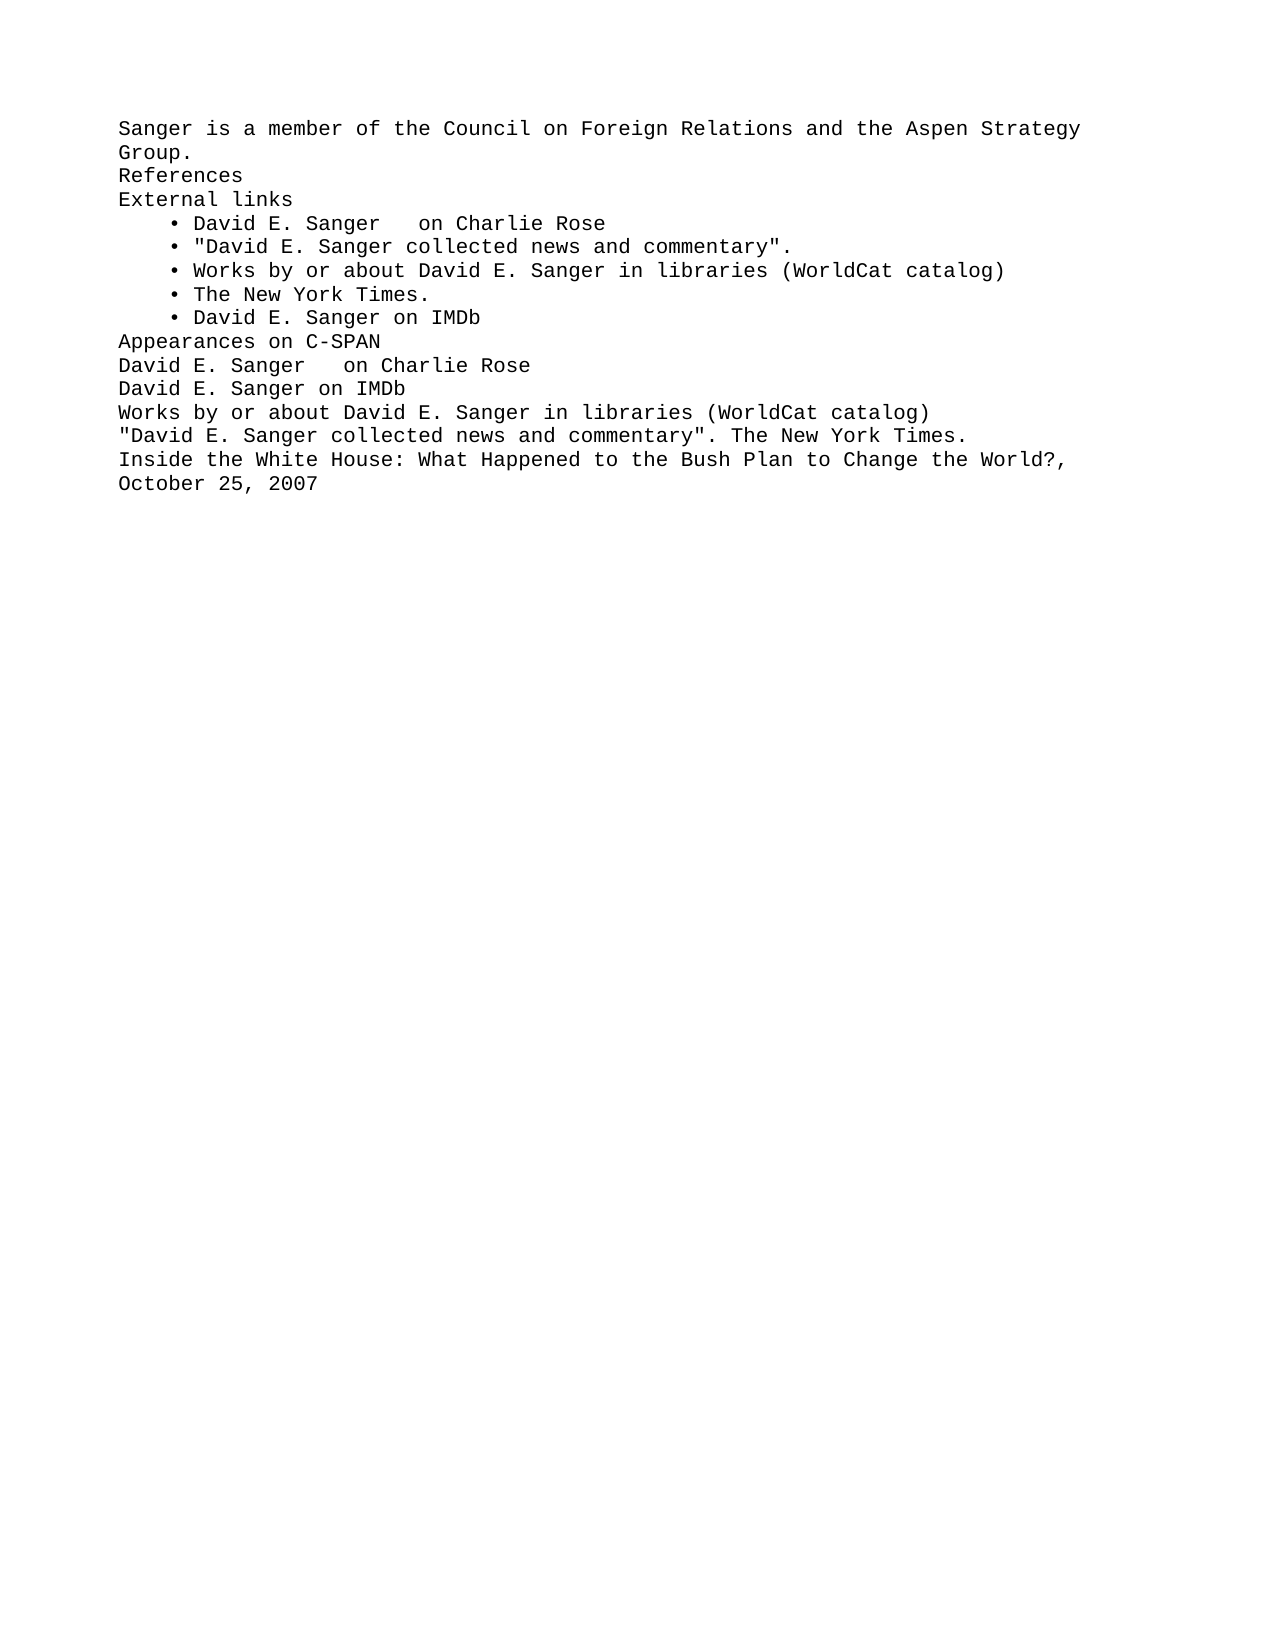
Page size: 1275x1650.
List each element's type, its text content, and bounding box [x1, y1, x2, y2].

text • David E. Sanger on Charlie Rose [118, 213, 1157, 236]
text Sanger is a member of the Council on Foreign Relations and the Aspen Strategy Group. [118, 118, 1157, 165]
text "David E. Sanger collected news and commentary". The New York Times. [118, 426, 1157, 449]
text Inside the White House: What Happened to the Bush Plan to Change the World?, October 25, 2007 [118, 449, 1157, 496]
text External links [118, 189, 1157, 213]
text David E. Sanger on IMDb [118, 378, 1157, 402]
text • David E. Sanger on IMDb [118, 307, 1157, 331]
text • Works by or about David E. Sanger in libraries (WorldCat catalog) [118, 260, 1157, 284]
text Appearances on C-SPAN [118, 331, 1157, 354]
text Works by or about David E. Sanger in libraries (WorldCat catalog) [118, 402, 1157, 426]
text • The New York Times. [118, 284, 1157, 307]
text David E. Sanger on Charlie Rose [118, 354, 1157, 378]
text • "David E. Sanger collected news and commentary". [118, 236, 1157, 260]
text References [118, 165, 1157, 189]
